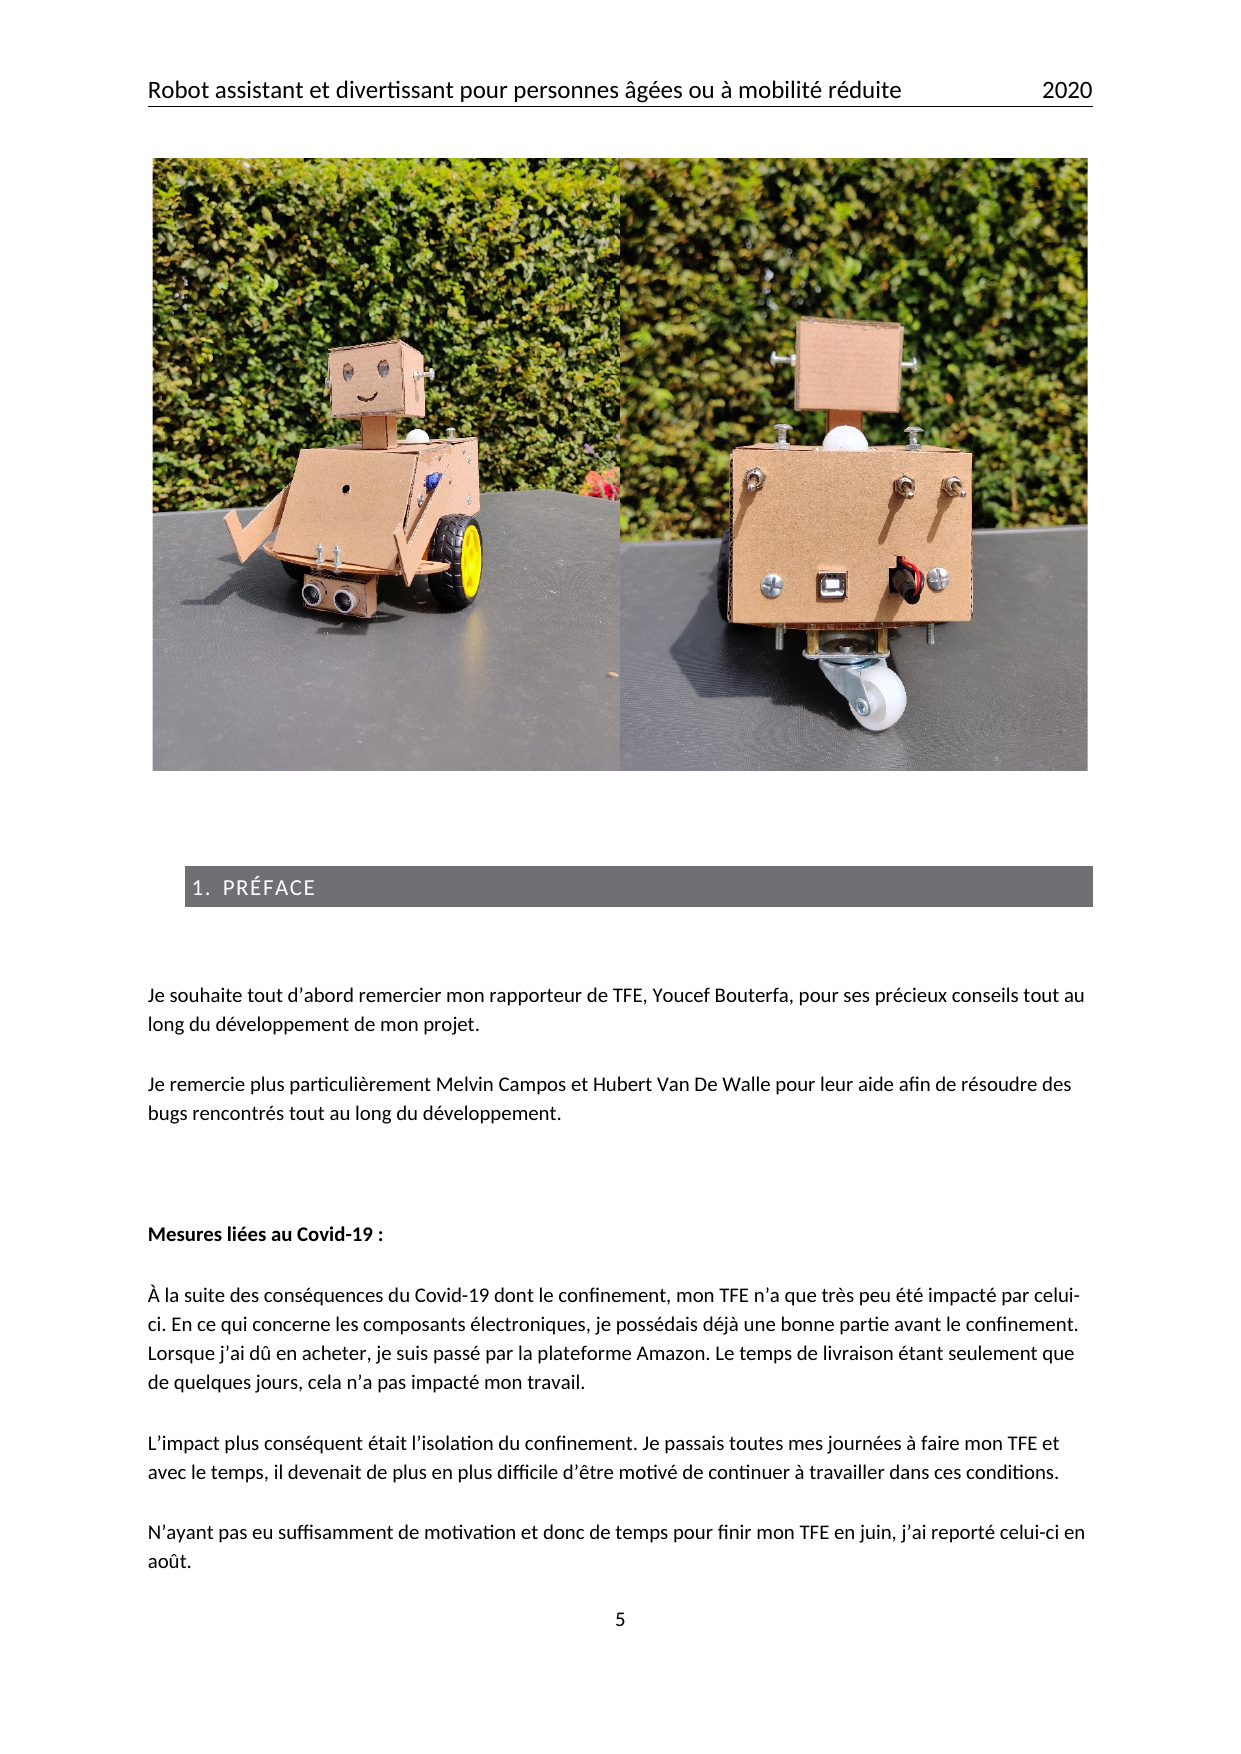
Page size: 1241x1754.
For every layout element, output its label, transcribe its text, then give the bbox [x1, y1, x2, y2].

text L’impact plus conséquent était l’isolation du confinement. Je passais toutes mes journées à faire mon TFE et avec le temps, il devenait de plus en plus difficile d’être motivé de continuer à travailler dans ces conditions. [148, 1430, 1093, 1484]
text Je remercie plus particulièrement Melvin Campos et Hubert Van De Walle pour leur aide afin de résoudre des bugs rencontrés tout au long du développement. [148, 1071, 1093, 1126]
text Je souhaite tout d’abord remercier mon rapporteur de TFE, Youcef Bouterfa, pour ses précieux conseils tout au long du développement de mon projet. [148, 982, 1093, 1036]
list préface [191, 873, 1086, 901]
text N’ayant pas eu suffisamment de motivation et donc de temps pour finir mon TFE en juin, j’ai reporté celui-ci en août. [148, 1519, 1093, 1574]
text Mesures liées au Covid-19 : [148, 1221, 1093, 1247]
text À la suite des conséquences du Covid-19 dont le confinement, mon TFE n’a que très peu été impacté par celui-ci. En ce qui concerne les composants électroniques, je possédais déjà une bonne partie avant le confinement. Lorsque j’ai dû en acheter, je suis passé par la plateforme Amazon. Le temps de livraison étant seulement que de quelques jours, cela n’a pas impacté mon travail. [148, 1282, 1093, 1395]
